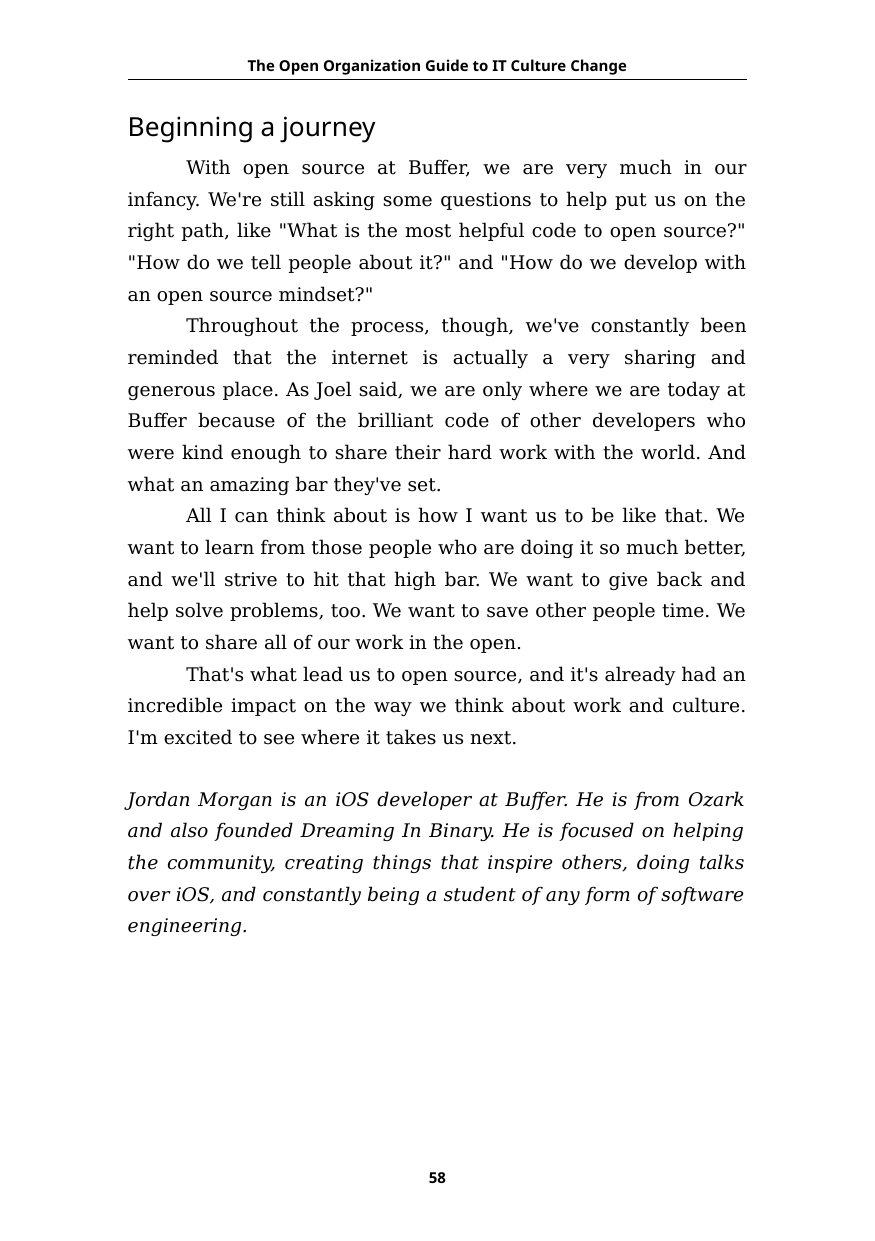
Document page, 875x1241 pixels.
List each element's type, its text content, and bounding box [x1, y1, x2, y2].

text With open source at Buffer, we are very much in our infancy. We're still asking some questions to help put us on the right path, like "What is the most helpful code to open source?" "How do we tell people about it?" and "How do we develop with an open source mindset?" [127, 157, 747, 306]
text Jordan Morgan is an iOS developer at Buffer. He is from Ozark and also founded Dreaming In Binary. He is focused on helping the community, creating things that inspire others, doing talks over iOS, and constantly being a student of any form of software engineering. [127, 789, 747, 937]
text Throughout the process, though, we've constantly been reminded that the internet is actually a very sharing and generous place. As Joel said, we are only where we are today at Buffer because of the brilliant code of other developers who were kind enough to share their hard work with the world. And what an amazing bar they've set. [127, 315, 747, 496]
text That's what lead us to open source, and it's already had an incredible impact on the way we think about work and culture. I'm excited to see where it takes us next. [127, 664, 747, 749]
text All I can think about is how I want us to be like that. We want to learn from those people who are doing it so much better, and we'll strive to hit that high bar. We want to give back and help solve problems, too. We want to save other people time. We want to share all of our work in the open. [127, 505, 747, 654]
subtitle Beginning a journey [127, 109, 747, 144]
